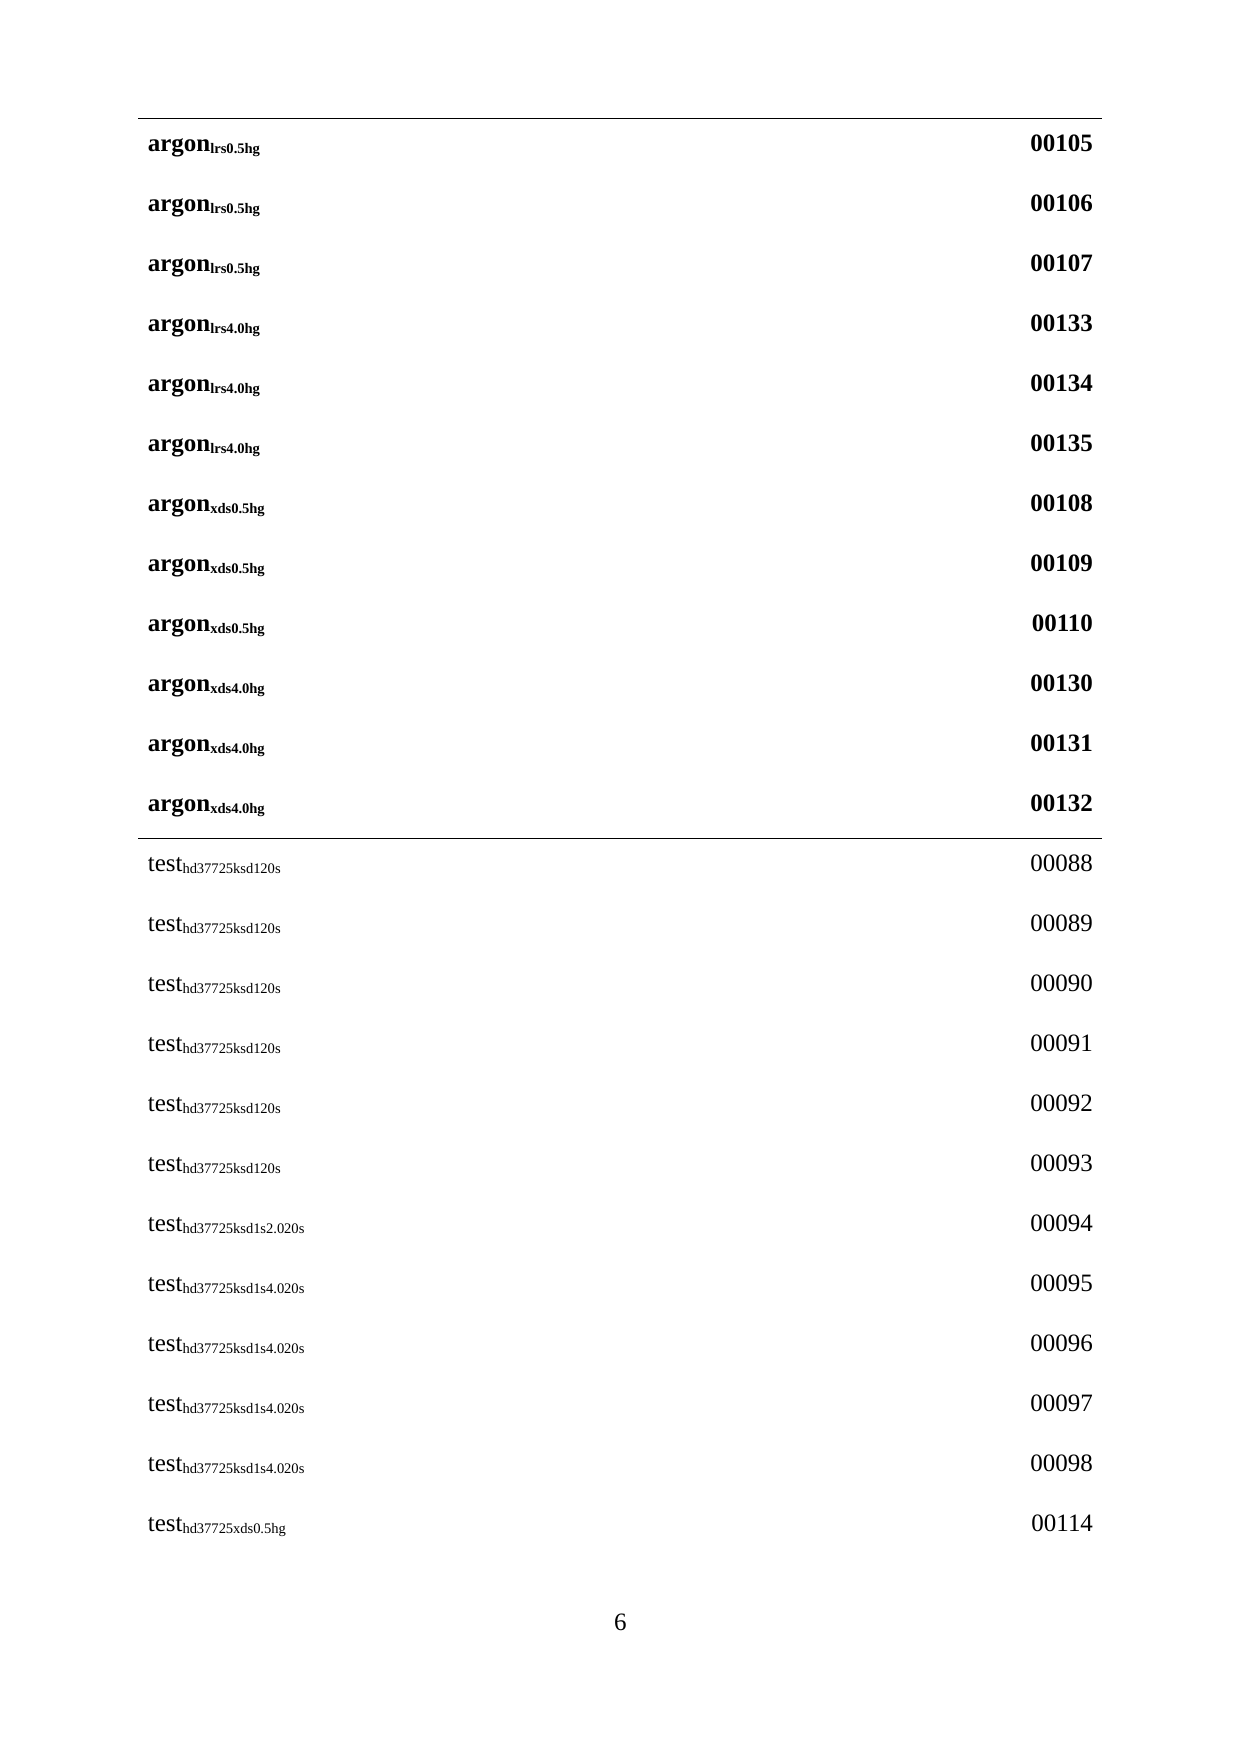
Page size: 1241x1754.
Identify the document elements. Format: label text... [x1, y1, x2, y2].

table_cell 00088 [620, 839, 1102, 898]
table_cell argonlrs4.0hg [138, 298, 620, 358]
table_cell 00106 [620, 178, 1102, 238]
table_cell 00095 [620, 1258, 1102, 1318]
table_cell testhd37725ksd120s [138, 1078, 620, 1138]
table_cell 00093 [620, 1138, 1102, 1198]
table_cell testhd37725ksd1s2.020s [138, 1198, 620, 1258]
table_cell 00109 [620, 538, 1102, 598]
table_cell 00131 [620, 718, 1102, 778]
table_cell 00130 [620, 658, 1102, 718]
table_cell 00114 [620, 1498, 1102, 1558]
table_cell 00132 [620, 778, 1102, 838]
table_cell argonxds4.0hg [138, 718, 620, 778]
table_cell argonxds0.5hg [138, 598, 620, 658]
table_cell argonlrs4.0hg [138, 418, 620, 478]
table_cell testhd37725xds0.5hg [138, 1498, 620, 1558]
table_cell 00133 [620, 298, 1102, 358]
table_cell 00092 [620, 1078, 1102, 1138]
table_cell 00135 [620, 418, 1102, 478]
table_cell argonlrs4.0hg [138, 358, 620, 418]
table_cell argonxds4.0hg [138, 658, 620, 718]
table_header argonlrs0.5hg [138, 119, 620, 178]
table_header 00105 [620, 119, 1102, 178]
table_cell testhd37725ksd120s [138, 958, 620, 1018]
table_cell 00089 [620, 898, 1102, 958]
table_cell testhd37725ksd120s [138, 1018, 620, 1078]
table_cell testhd37725ksd1s4.020s [138, 1378, 620, 1438]
table_cell 00110 [620, 598, 1102, 658]
table_cell testhd37725ksd120s [138, 898, 620, 958]
table_cell testhd37725ksd1s4.020s [138, 1318, 620, 1378]
table_cell 00091 [620, 1018, 1102, 1078]
table_cell argonxds0.5hg [138, 538, 620, 598]
table_cell 00134 [620, 358, 1102, 418]
table_cell argonxds4.0hg [138, 778, 620, 838]
table_cell 00098 [620, 1438, 1102, 1498]
table_cell argonlrs0.5hg [138, 178, 620, 238]
table_cell 00108 [620, 478, 1102, 538]
table_cell testhd37725ksd1s4.020s [138, 1258, 620, 1318]
table_cell testhd37725ksd120s [138, 1138, 620, 1198]
table_cell argonxds0.5hg [138, 478, 620, 538]
table_cell testhd37725ksd120s [138, 839, 620, 898]
table_cell testhd37725ksd1s4.020s [138, 1438, 620, 1498]
table_cell 00090 [620, 958, 1102, 1018]
table_cell 00096 [620, 1318, 1102, 1378]
table_cell 00107 [620, 238, 1102, 298]
table_cell 00094 [620, 1198, 1102, 1258]
table_cell argonlrs0.5hg [138, 238, 620, 298]
table_cell 00097 [620, 1378, 1102, 1438]
